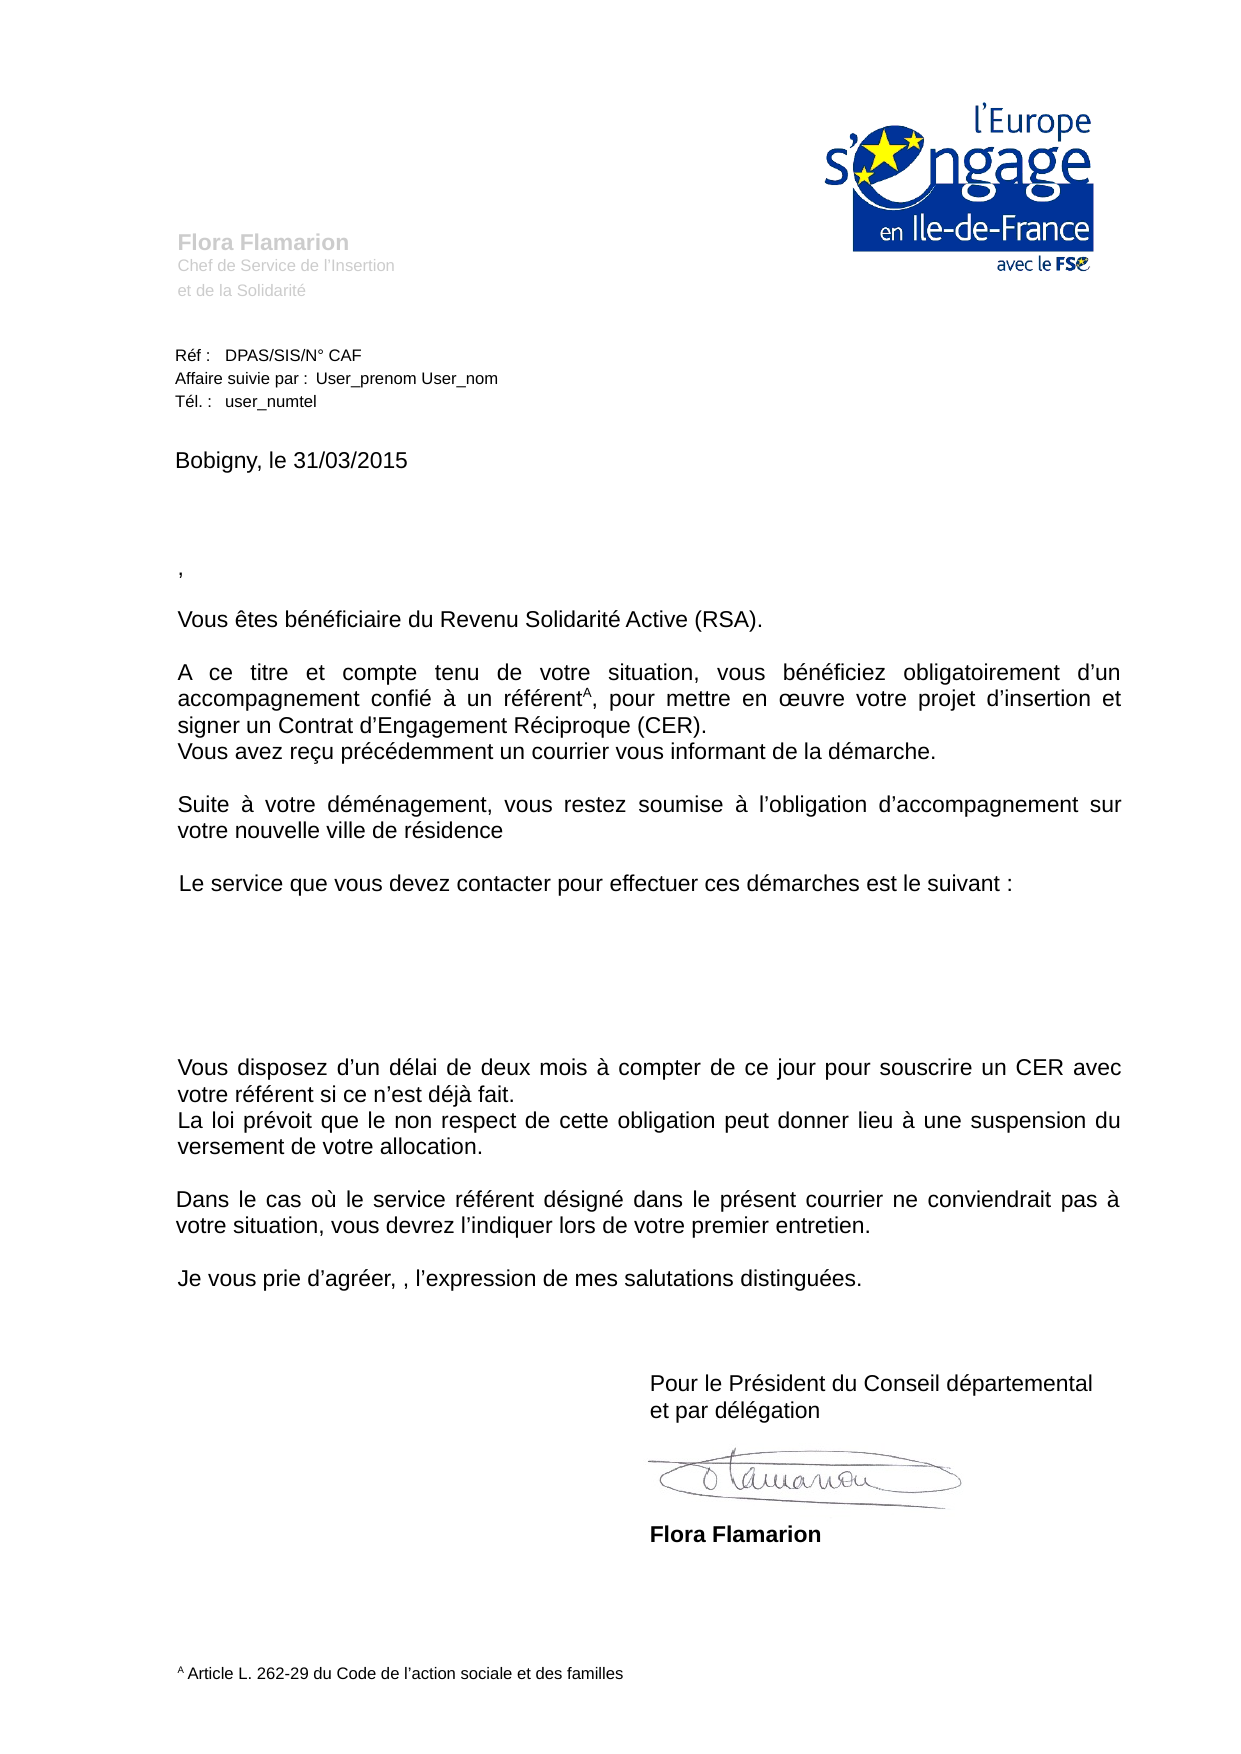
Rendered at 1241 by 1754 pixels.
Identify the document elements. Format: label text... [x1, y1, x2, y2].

table_cell user_numtel [220, 389, 620, 412]
text Vous êtes bénéficiaire du Revenu Solidarité Active (RSA). [177, 606, 1122, 632]
table_cell Tél. : [175, 389, 220, 412]
text Suite à votre déménagement, vous restez soumise à l’obligation d’accompagnement sur votre nouvelle ville de résidence [177, 791, 1122, 843]
table_header [175, 326, 620, 343]
picture [643, 1428, 965, 1521]
text Vous avez reçu précédemment un courrier vous informant de la démarche. [177, 738, 1122, 764]
table_cell Bobigny, le 31/03/2015 [175, 447, 1123, 474]
text Pour le Président du Conseil départemental [649, 1370, 1122, 1397]
table_cell Réf : [175, 343, 220, 366]
table_cell [175, 435, 1123, 447]
table_cell [175, 412, 620, 435]
text Vous disposez d’un délai de deux mois à compter de ce jour pour souscrire un CER avec votre référent si ce n’est déjà fait. [177, 1054, 1122, 1107]
text Flora Flamarion [649, 1423, 1122, 1547]
table_cell user_prenom user_nom [316, 366, 620, 389]
table_header [620, 326, 650, 435]
text A ce titre et compte tenu de votre situation, vous bénéficiez obligatoirement d’un accompagnement confié à un référentA, pour mettre en œuvre votre projet d’insertion et signer un Contrat d’Engagement Réciproque (CER). [177, 659, 1122, 738]
text et par délégation [649, 1397, 1122, 1423]
text , [177, 553, 1122, 580]
picture [809, 70, 1121, 287]
table_header [650, 326, 1123, 435]
text Dans le cas où le service référent désigné dans le présent courrier ne conviendrait pas à votre situation, vous devrez l’indiquer lors de votre premier entretien. [176, 1186, 1122, 1239]
table_cell DPAS/SIS/N° CAF [220, 343, 620, 366]
text Je vous prie d’agréer, , l’expression de mes salutations distinguées. [177, 1265, 1122, 1291]
table_cell Affaire suivie par : [175, 366, 316, 389]
text Le service que vous devez contacter pour effectuer ces démarches est le suivant : [179, 870, 1122, 896]
text La loi prévoit que le non respect de cette obligation peut donner lieu à une suspension du versement de votre allocation. [177, 1107, 1122, 1159]
